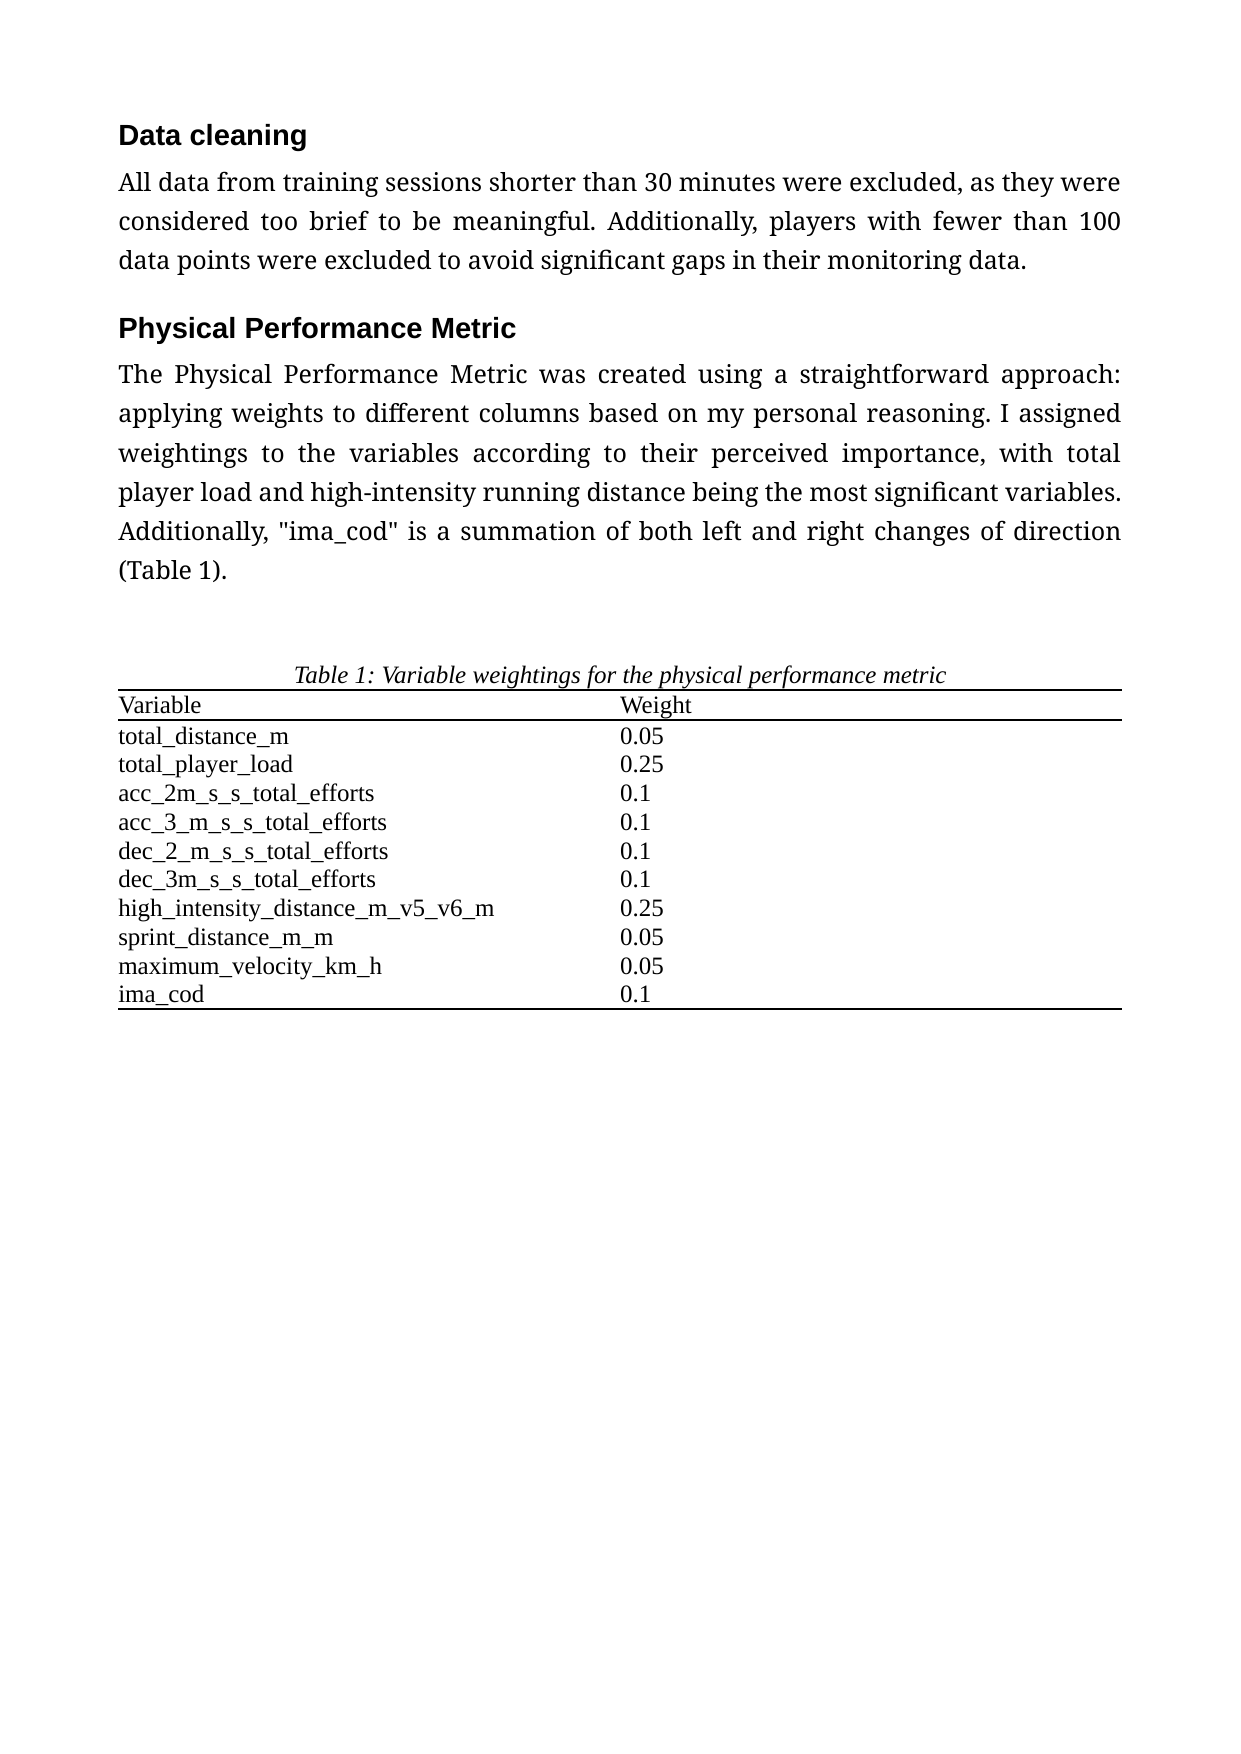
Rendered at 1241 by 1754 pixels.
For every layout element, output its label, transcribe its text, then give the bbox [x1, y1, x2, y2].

table_cell dec_2_m_s_s_total_efforts [118, 836, 620, 864]
table_cell ima_cod [118, 980, 620, 1008]
table_cell dec_3m_s_s_total_efforts [118, 865, 620, 893]
subtitle All data from training sessions shorter than 30 minutes were excluded, as they were considered too brief to be meaningful. Additionally, players with fewer than 100 data points were excluded to avoid significant gaps in their monitoring data. [118, 164, 1122, 277]
table_cell total_distance_m [118, 721, 620, 749]
table_header Variable [118, 691, 620, 719]
table_cell 0.05 [620, 721, 1122, 749]
table_cell high_intensity_distance_m_v5_v6_m [118, 893, 620, 922]
subtitle Table 1: Variable weightings for the physical performance metric [118, 660, 1122, 689]
table_cell 0.1 [620, 778, 1122, 807]
table_cell 0.05 [620, 922, 1122, 951]
table_cell acc_3_m_s_s_total_efforts [118, 807, 620, 836]
table_cell 0.1 [620, 980, 1122, 1008]
table_cell 0.25 [620, 750, 1122, 778]
table_cell 0.1 [620, 836, 1122, 864]
table_cell sprint_distance_m_m [118, 922, 620, 951]
table_cell maximum_velocity_km_h [118, 951, 620, 979]
table_header Weight [620, 691, 1122, 719]
subtitle Data cleaning [118, 118, 1122, 152]
table_cell 0.05 [620, 951, 1122, 979]
table_cell total_player_load [118, 750, 620, 778]
table_cell acc_2m_s_s_total_efforts [118, 778, 620, 807]
subtitle The Physical Performance Metric was created using a straightforward approach: applying weights to different columns based on my personal reasoning. I assigned weightings to the variables according to their perceived importance, with total player load and high-intensity running distance being the most significant variables. Additionally, "ima_cod" is a summation of both left and right changes of direction (Table 1). [118, 357, 1122, 587]
table_cell 0.1 [620, 865, 1122, 893]
subtitle Physical Performance Metric [118, 311, 1122, 344]
table_cell 0.25 [620, 893, 1122, 922]
table_cell 0.1 [620, 807, 1122, 836]
